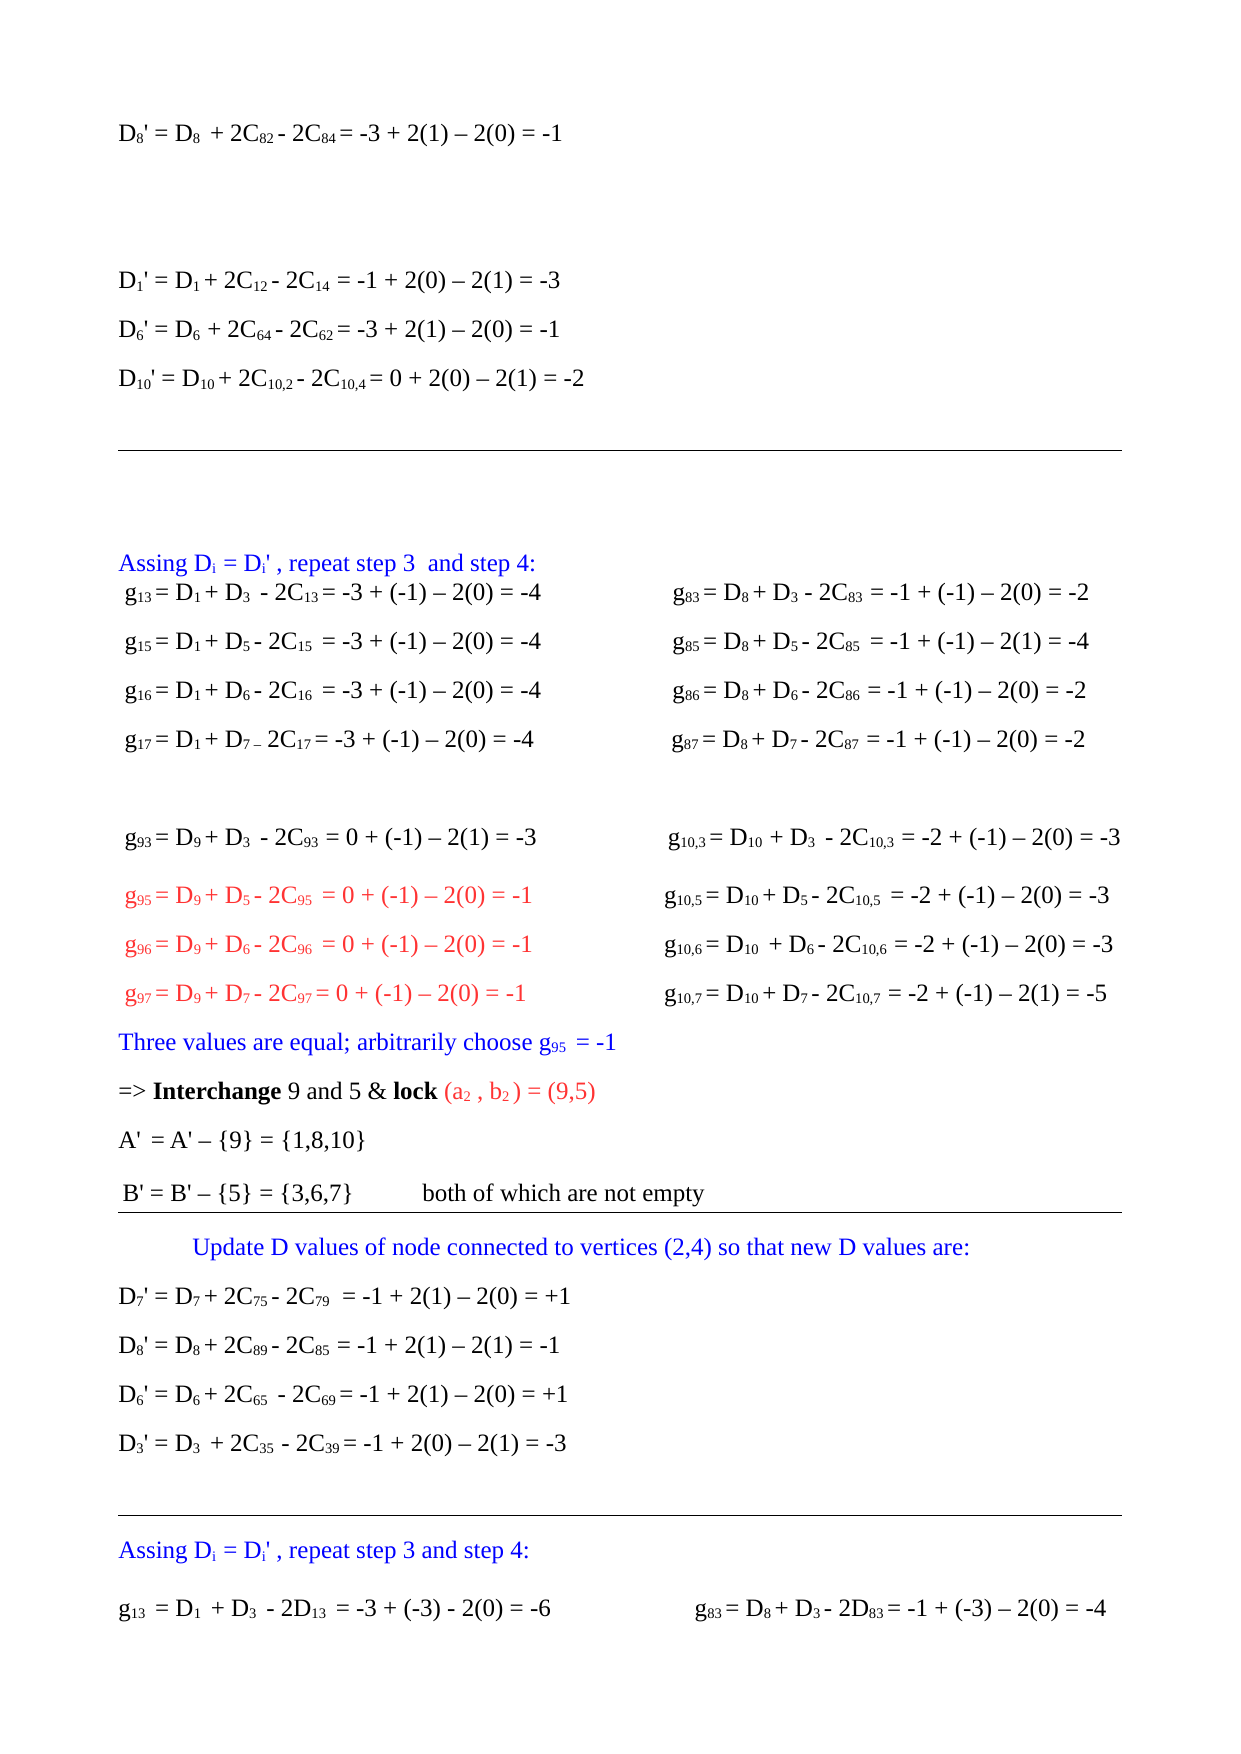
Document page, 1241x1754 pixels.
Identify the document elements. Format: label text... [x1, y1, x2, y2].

text g17 = D1 + D7 – 2C17 = -3 + (-1) – 2(0) = -4 g87 = D8 + D7 - 2C87 = -1 + (-1) – 2(0) = -2 [118, 724, 1122, 753]
text Assing Di = Di' , repeat step 3 and step 4: [118, 1535, 1122, 1564]
text g97 = D9 + D7 - 2C97 = 0 + (-1) – 2(0) = -1 g10,7 = D10 + D7 - 2C10,7 = -2 + (-1) – 2(1) = -5 [118, 978, 1122, 1007]
text g13 = D1 + D3 - 2C13 = -3 + (-1) – 2(0) = -4 g83 = D8 + D3 - 2C83 = -1 + (-1) – 2(0) = -2 [118, 577, 1122, 606]
text g13 = D1 + D3 - 2D13 = -3 + (-3) - 2(0) = -6 g83 = D8 + D3 - 2D83 = -1 + (-3) – 2(0) = -4 [118, 1593, 1122, 1622]
text g95 = D9 + D5 - 2C95 = 0 + (-1) – 2(0) = -1 g10,5 = D10 + D5 - 2C10,5 = -2 + (-1) – 2(0) = -3 [118, 880, 1122, 908]
text D3' = D3 + 2C35 - 2C39 = -1 + 2(0) – 2(1) = -3 [118, 1428, 1122, 1457]
text g93 = D9 + D3 - 2C93 = 0 + (-1) – 2(1) = -3 g10,3 = D10 + D3 - 2C10,3 = -2 + (-1) – 2(0) = -3 [118, 822, 1122, 851]
text D8' = D8 + 2C82 - 2C84 = -3 + 2(1) – 2(0) = -1 [118, 118, 1122, 147]
text D7' = D7 + 2C75 - 2C79 = -1 + 2(1) – 2(0) = +1 [118, 1281, 1122, 1310]
text g15 = D1 + D5 - 2C15 = -3 + (-1) – 2(0) = -4 g85 = D8 + D5 - 2C85 = -1 + (-1) – 2(1) = -4 [118, 626, 1122, 655]
text B' = B' – {5} = {3,6,7} both of which are not empty [118, 1174, 1122, 1212]
text D6' = D6 + 2C64 - 2C62 = -3 + 2(1) – 2(0) = -1 [118, 314, 1122, 343]
text Three values are equal; arbitrarily choose g95 = -1 [118, 1027, 1122, 1056]
text g16 = D1 + D6 - 2C16 = -3 + (-1) – 2(0) = -4 g86 = D8 + D6 - 2C86 = -1 + (-1) – 2(0) = -2 [118, 675, 1122, 704]
text Assing Di = Di' , repeat step 3 and step 4: [118, 548, 1122, 577]
text => Interchange 9 and 5 & lock (a2 , b2 ) = (9,5) [118, 1076, 1122, 1105]
text D8' = D8 + 2C89 - 2C85 = -1 + 2(1) – 2(1) = -1 [118, 1330, 1122, 1359]
text A' = A' – {9} = {1,8,10} [118, 1125, 1122, 1154]
text D1' = D1 + 2C12 - 2C14 = -1 + 2(0) – 2(1) = -3 [118, 265, 1122, 294]
text g96 = D9 + D6 - 2C96 = 0 + (-1) – 2(0) = -1 g10,6 = D10 + D6 - 2C10,6 = -2 + (-1) – 2(0) = -3 [118, 929, 1122, 958]
text Update D values of node connected to vertices (2,4) so that new D values are: [118, 1232, 1122, 1261]
text D6' = D6 + 2C65 - 2C69 = -1 + 2(1) – 2(0) = +1 [118, 1379, 1122, 1408]
text D10' = D10 + 2C10,2 - 2C10,4 = 0 + 2(0) – 2(1) = -2 [118, 363, 1122, 392]
